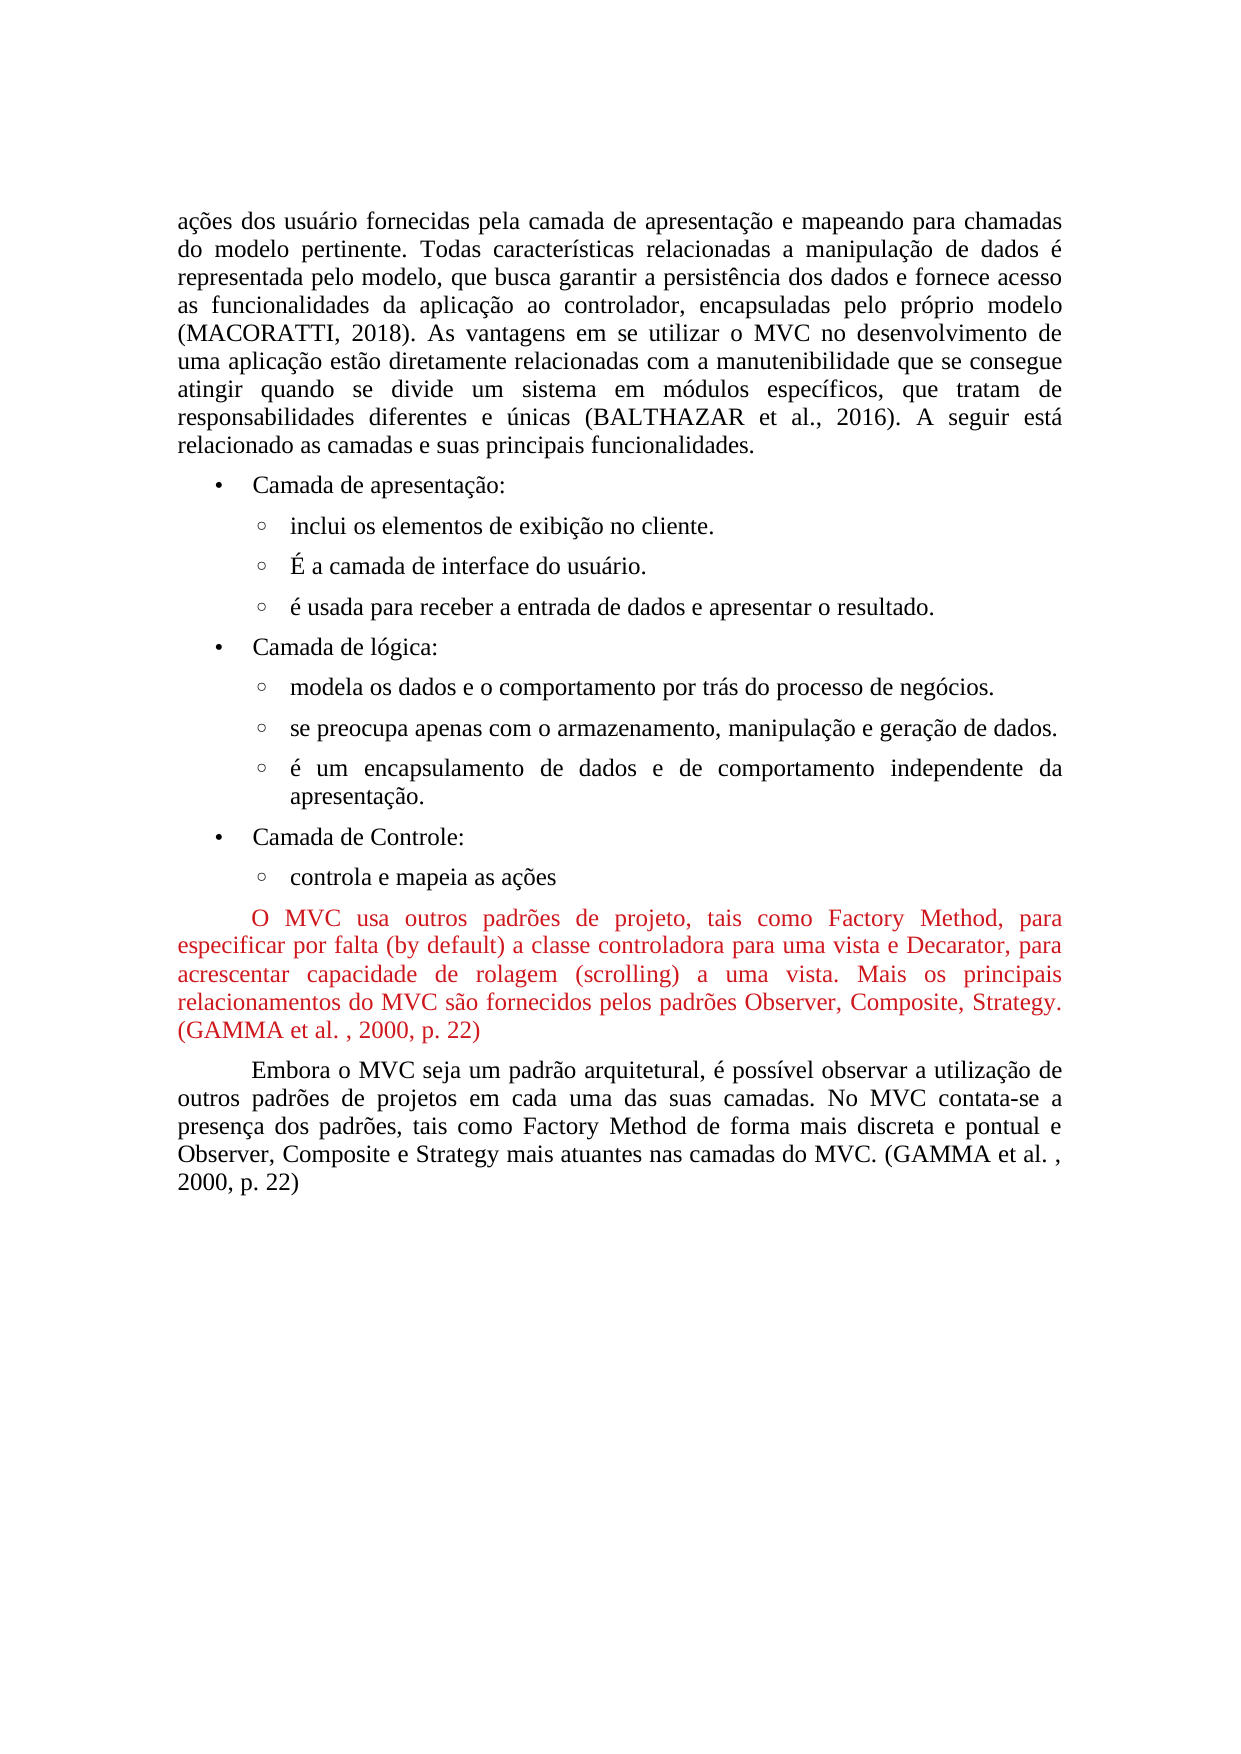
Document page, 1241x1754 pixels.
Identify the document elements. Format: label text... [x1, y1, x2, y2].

list Camada de apresentação: [215, 471, 1063, 499]
list Camada de lógica: [215, 633, 1063, 661]
list é usada para receber a entrada de dados e apresentar o resultado. [252, 592, 1063, 621]
list é um encapsulamento de dados e de comportamento independente da apresentação. [252, 754, 1063, 810]
list modela os dados e o comportamento por trás do processo de negócios. [252, 673, 1063, 701]
list Camada de Controle: [215, 823, 1063, 851]
list inclui os elementos de exibição no cliente. [252, 512, 1063, 540]
text ações dos usuário fornecidas pela camada de apresentação e mapeando para chamadas do modelo pertinente. Todas características relacionadas a manipulação de dados é representada pelo modelo, que busca garantir a persistência dos dados e fornece acesso as funcionalidades da aplicação ao controlador, encapsuladas pelo próprio modelo (MACORATTI, 2018). As vantagens em se utilizar o MVC no desenvolvimento de uma aplicação estão diretamente relacionadas com a manutenibilidade que se consegue atingir quando se divide um sistema em módulos específicos, que tratam de responsabilidades diferentes e únicas (BALTHAZAR et al., 2016). A seguir está relacionado as camadas e suas principais funcionalidades. [177, 207, 1063, 459]
list se preocupa apenas com o armazenamento, manipulação e geração de dados. [252, 714, 1063, 742]
list É a camada de interface do usuário. [252, 552, 1063, 580]
list controla e mapeia as ações [252, 863, 1063, 891]
text Embora o MVC seja um padrão arquitetural, é possível observar a utilização de outros padrões de projetos em cada uma das suas camadas. No MVC contata-se a presença dos padrões, tais como Factory Method de forma mais discreta e pontual e Observer, Composite e Strategy mais atuantes nas camadas do MVC. (GAMMA et al. , 2000, p. 22) [177, 1056, 1063, 1196]
text O MVC usa outros padrões de projeto, tais como Factory Method, para especificar por falta (by default) a classe controladora para uma vista e Decarator, para acrescentar capacidade de rolagem (scrolling) a uma vista. Mais os principais relacionamentos do MVC são fornecidos pelos padrões Observer, Composite, Strategy. (GAMMA et al. , 2000, p. 22) [177, 903, 1063, 1043]
